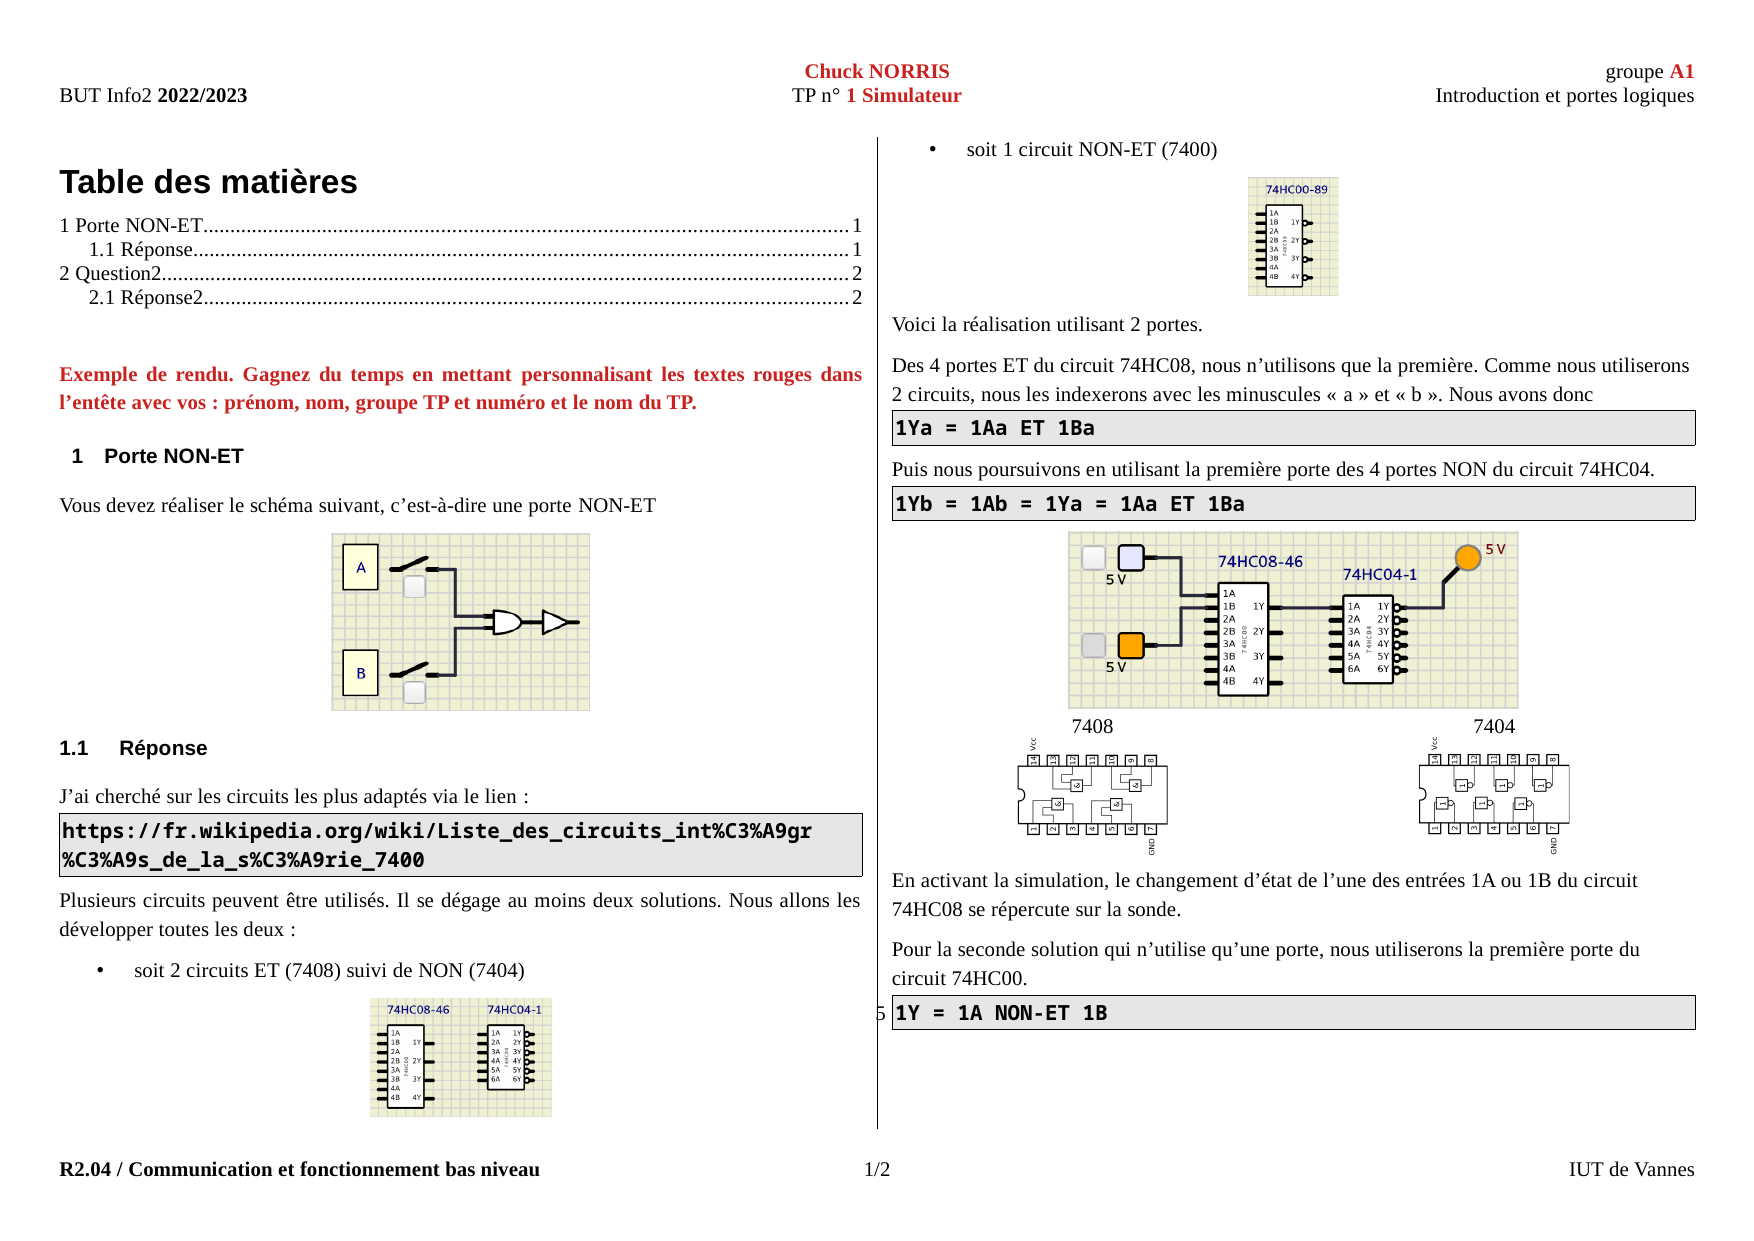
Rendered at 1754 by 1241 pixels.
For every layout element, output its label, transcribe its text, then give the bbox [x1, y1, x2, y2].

text https://fr.wikipedia.org/wiki/Liste_des_circuits_int%C3%A9gr%C3%A9s_de_la_s%C3%A9rie_7400 [60, 814, 862, 876]
picture [1068, 531, 1519, 709]
text 1.1 Réponse 1 [88, 237, 862, 261]
table_header 7408 [892, 714, 1293, 738]
text En activant la simulation, le changement d’état de l’une des entrées 1A ou 1B du circuit 74HC08 se répercute sur la sonde. [892, 868, 1695, 921]
picture [1248, 177, 1339, 296]
text 2 Question2 2 [59, 261, 862, 285]
picture [1017, 737, 1168, 856]
table_header 7404 [1293, 714, 1695, 738]
table_cell [1168, 738, 1293, 856]
text Exemple de rendu. Gagnez du temps en mettant personnalisant les textes rouges dans l’entête avec vos : prénom, nom, groupe TP et numéro et le nom du TP. [59, 361, 862, 414]
text Pour la seconde solution qui n’utilise qu’une porte, nous utiliserons la première porte du circuit 74HC00. [892, 937, 1695, 990]
text Plusieurs circuits peuvent être utilisés. Il se dégage au moins deux solutions. Nous allons les développer toutes les deux : [59, 888, 862, 941]
picture [1418, 737, 1570, 856]
subtitle Réponse [59, 736, 862, 760]
text 2.1 Réponse2 2 [88, 285, 862, 309]
text Vous devez réaliser le schéma suivant, c’est-à-dire une porte NON-ET [59, 492, 862, 516]
text 1 Porte NON-ET 1 [59, 213, 862, 237]
table_cell [892, 738, 1017, 856]
text Puis nous poursuivons en utilisant la première porte des 4 portes NON du circuit 74HC04. [892, 457, 1695, 481]
text J’ai cherché sur les circuits les plus adaptés via le lien : [59, 784, 862, 808]
table_cell [1570, 738, 1695, 856]
list soit 2 circuits ET (7408) suivi de NON (7404) [97, 957, 862, 981]
subtitle Porte NON-ET [71, 444, 862, 468]
text Voici la réalisation utilisant 2 portes. [892, 312, 1695, 336]
subtitle Table des matières [59, 162, 862, 200]
text 1Yb = 1Ab = 1Ya = 1Aa ET 1Ba [893, 487, 1695, 520]
text 1Ya = 1Aa ET 1Ba [893, 411, 1695, 445]
text Des 4 portes ET du circuit 74HC08, nous n’utilisons que la première. Comme nous utiliserons 2 circuits, nous les indexerons avec les minuscules « a » et « b ». Nous avons donc [892, 353, 1695, 406]
list soit 1 circuit NON-ET (7400) [929, 137, 1695, 161]
picture [369, 998, 552, 1117]
picture [331, 533, 591, 711]
table_cell [1293, 738, 1418, 856]
text 1Y = 1A NON-ET 1B [893, 996, 1695, 1029]
